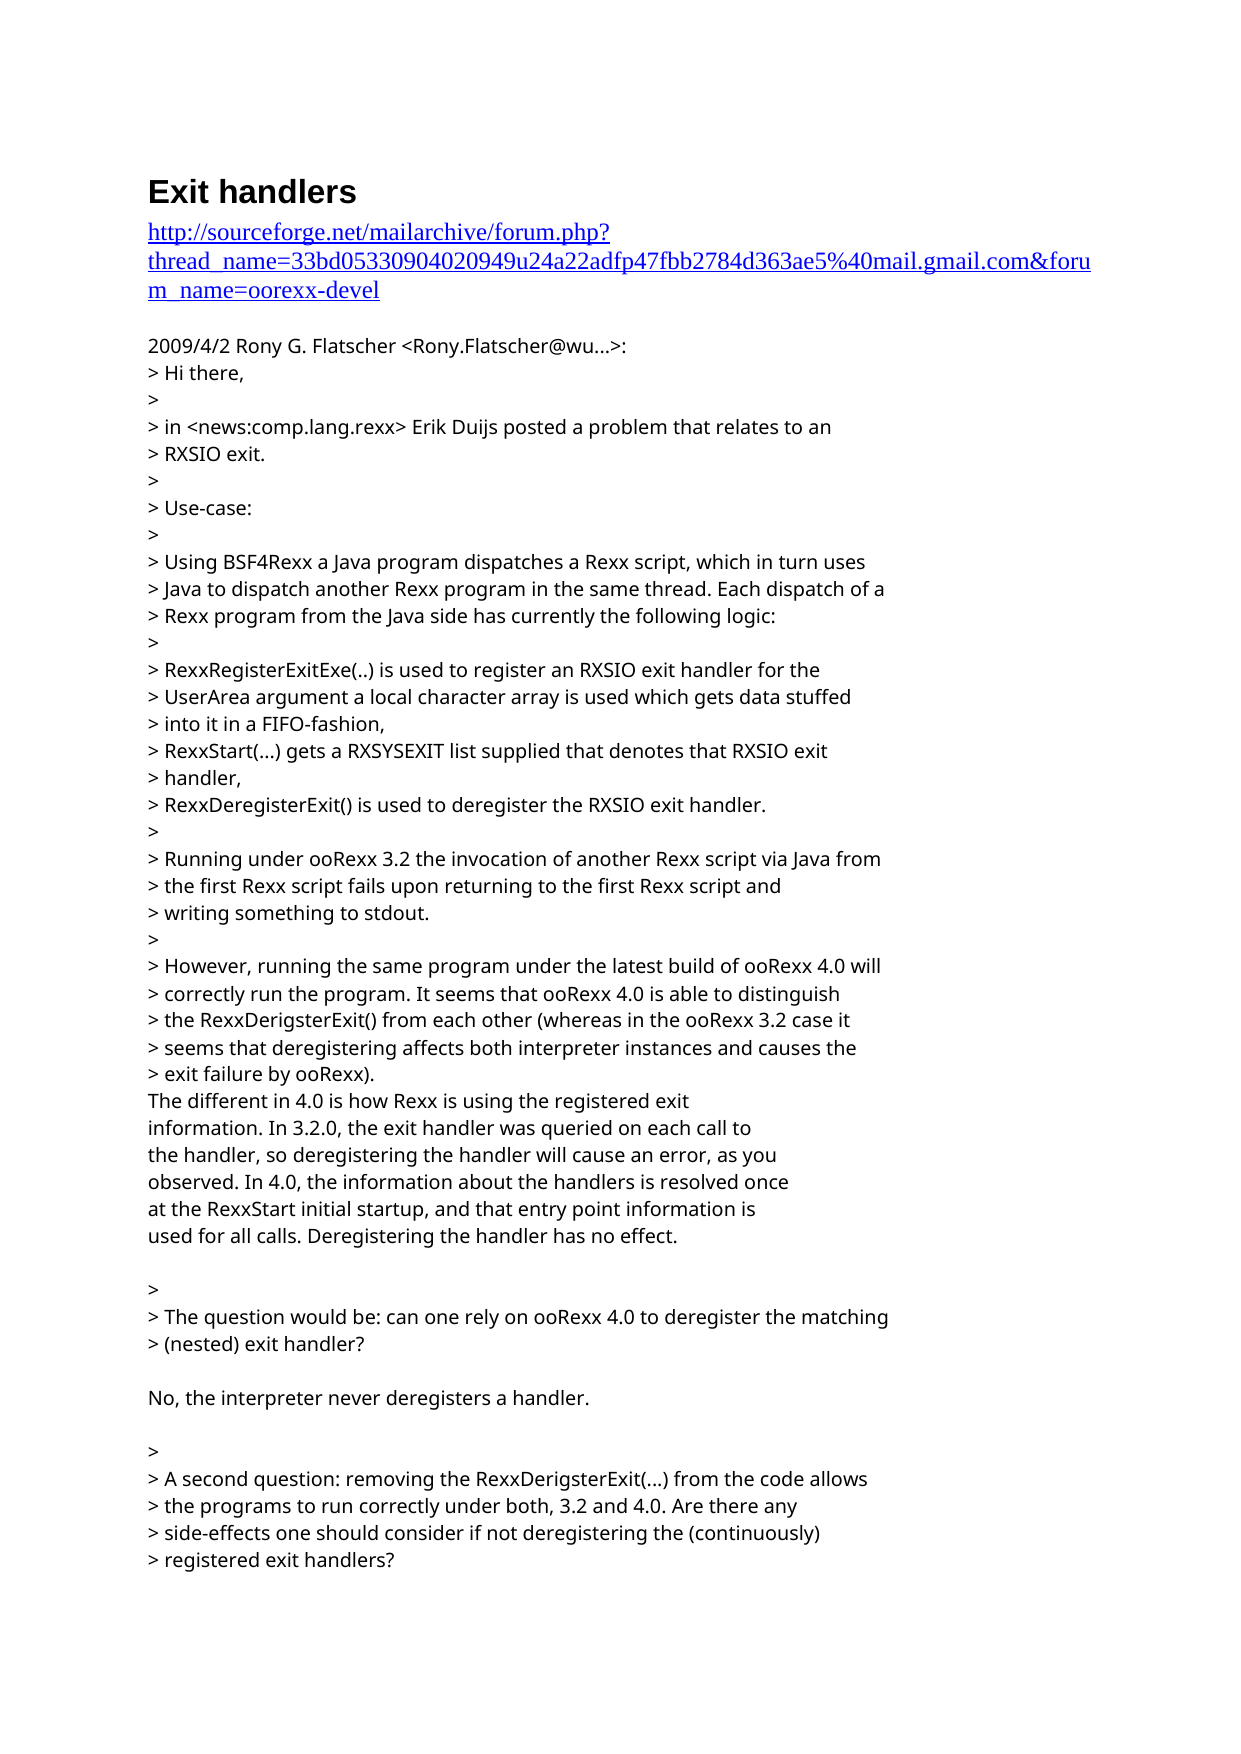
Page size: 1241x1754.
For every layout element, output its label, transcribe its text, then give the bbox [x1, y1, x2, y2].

text 2009/4/2 Rony G. Flatscher <Rony.Flatscher@wu...>: > Hi there, > > in <news:comp.lang.rexx> Erik Duijs posted a problem that relates to an > RXSIO exit. > > Use-case: > > Using BSF4Rexx a Java program dispatches a Rexx script, which in turn uses > Java to dispatch another Rexx program in the same thread. Each dispatch of a > Rexx program from the Java side has currently the following logic: > > RexxRegisterExitExe(..) is used to register an RXSIO exit handler for the > UserArea argument a local character array is used which gets data stuffed > into it in a FIFO-fashion, > RexxStart(...) gets a RXSYSEXIT list supplied that denotes that RXSIO exit > handler, > RexxDeregisterExit() is used to deregister the RXSIO exit handler. > > Running under ooRexx 3.2 the invocation of another Rexx script via Java from > the first Rexx script fails upon returning to the first Rexx script and > writing something to stdout. > > However, running the same program under the latest build of ooRexx 4.0 will > correctly run the program. It seems that ooRexx 4.0 is able to distinguish > the RexxDerigsterExit() from each other (whereas in the ooRexx 3.2 case it > seems that deregistering affects both interpreter instances and causes the > exit failure by ooRexx). The different in 4.0 is how Rexx is using the registered exit information. In 3.2.0, the exit handler was queried on each call to the handler, so deregistering the handler will cause an error, as you observed. In 4.0, the information about the handlers is resolved once at the RexxStart initial startup, and that entry point information is used for all calls. Deregistering the handler has no effect. > > The question would be: can one rely on ooRexx 4.0 to deregister the matching > (nested) exit handler? No, the interpreter never deregisters a handler. > > A second question: removing the RexxDerigsterExit(...) from the code allows > the programs to run correctly under both, 3.2 and 4.0. Are there any > side-effects one should consider if not deregistering the (continuously) > registered exit handlers? [148, 332, 1093, 1600]
subtitle Exit handlers [148, 173, 1093, 211]
text http://sourceforge.net/mailarchive/forum.php?thread_name=33bd05330904020949u24a22adfp47fbb2784d363ae5%40mail.gmail.com&forum_name=oorexx-devel [148, 217, 1093, 303]
